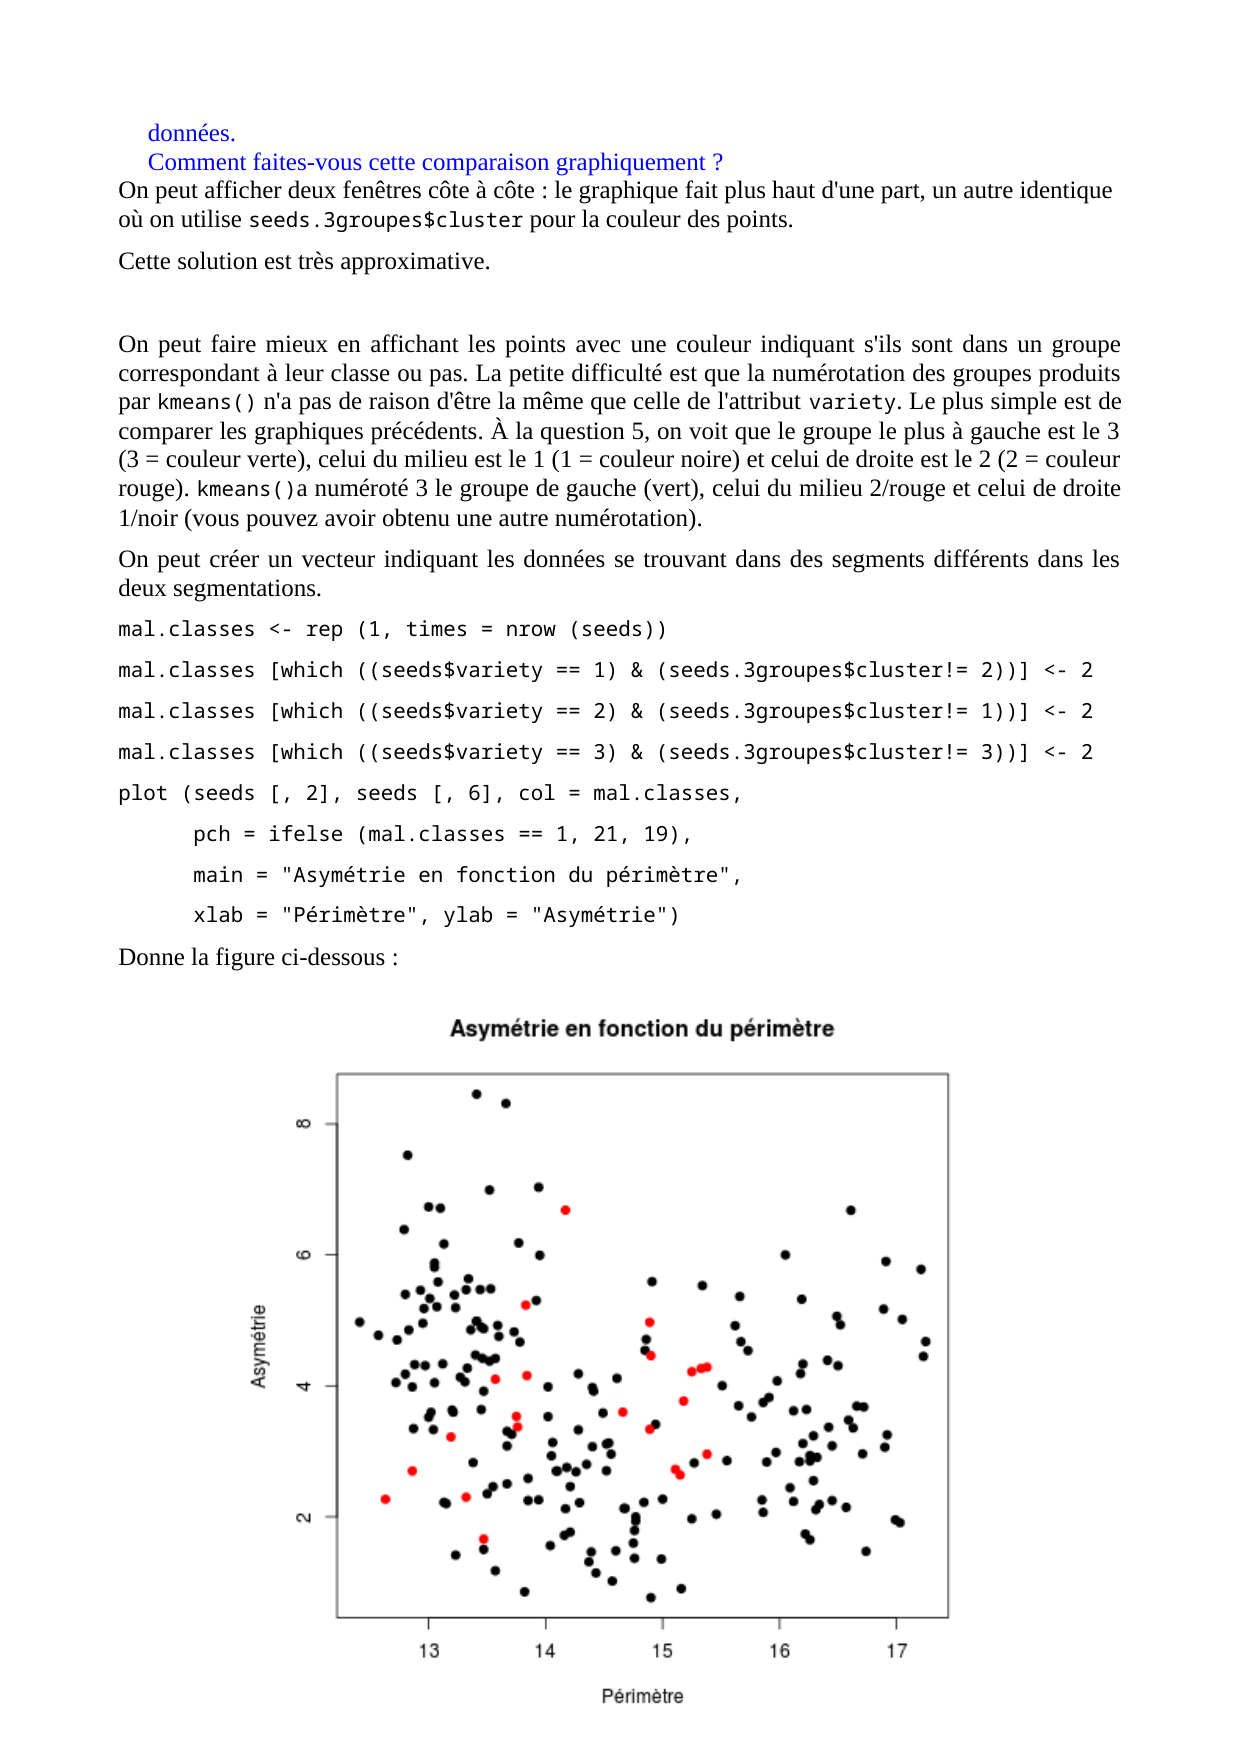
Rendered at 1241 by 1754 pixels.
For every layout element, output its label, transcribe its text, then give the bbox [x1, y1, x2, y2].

text Cette solution est très approximative. [118, 246, 1122, 275]
text mal.classes [which ((seeds$variety == 2) & (seeds.3groupes$cluster!= 1))] <- 2 [118, 696, 1122, 724]
list données. [118, 118, 1122, 147]
text mal.classes <- rep (1, times = nrow (seeds)) [118, 614, 1122, 642]
text plot (seeds [, 2], seeds [, 6], col = mal.classes, [118, 778, 1122, 806]
text xlab = "Périmètre", ylab = "Asymétrie") [118, 901, 1122, 929]
text mal.classes [which ((seeds$variety == 1) & (seeds.3groupes$cluster!= 2))] <- 2 [118, 655, 1122, 683]
picture [245, 982, 995, 1733]
text Donne la figure ci-dessous : [118, 942, 1122, 970]
text On peut faire mieux en affichant les points avec une couleur indiquant s'ils sont dans un groupe correspondant à leur classe ou pas. La petite difficulté est que la numérotation des groupes produits par kmeans() n'a pas de raison d'être la même que celle de l'attribut variety. Le plus simple est de comparer les graphiques précédents. À la question 5, on voit que le groupe le plus à gauche est le 3 (3 = couleur verte), celui du milieu est le 1 (1 = couleur noire) et celui de droite est le 2 (2 = couleur rouge). kmeans()a numéroté 3 le groupe de gauche (vert), celui du milieu 2/rouge et celui de droite 1/noir (vous pouvez avoir obtenu une autre numérotation). [118, 329, 1122, 532]
text pch = ifelse (mal.classes == 1, 21, 19), [118, 819, 1122, 847]
text On peut créer un vecteur indiquant les données se trouvant dans des segments différents dans les deux segmentations. [118, 544, 1122, 602]
text mal.classes [which ((seeds$variety == 3) & (seeds.3groupes$cluster!= 3))] <- 2 [118, 737, 1122, 765]
list Comment faites-vous cette comparaison graphiquement ? [118, 147, 1122, 176]
text On peut afficher deux fenêtres côte à côte : le graphique fait plus haut d'une part, un autre identique où on utilise seeds.3groupes$cluster pour la couleur des points. [118, 176, 1122, 234]
text main = "Asymétrie en fonction du périmètre", [118, 860, 1122, 888]
